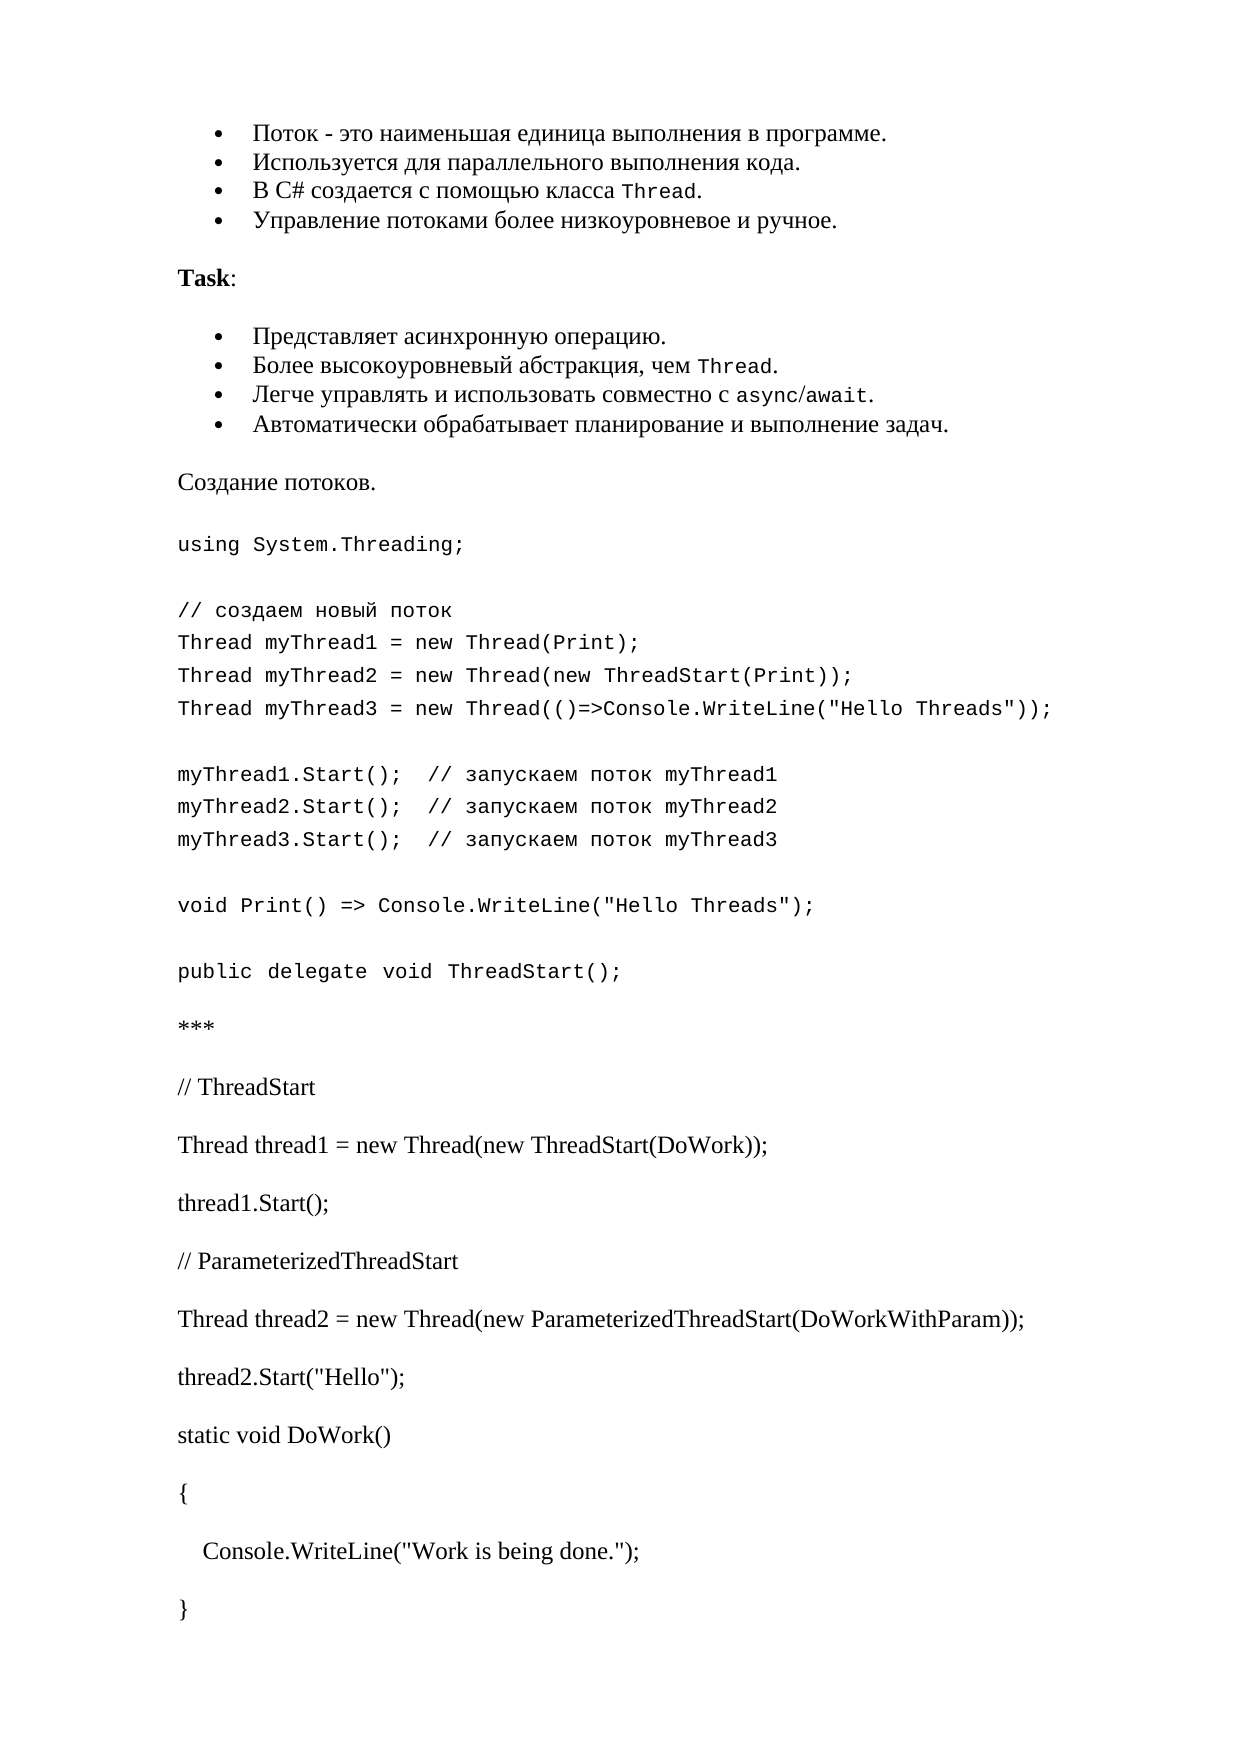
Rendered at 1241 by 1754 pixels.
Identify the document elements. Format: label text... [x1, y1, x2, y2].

text Thread thread1 = new Thread(new ThreadStart(DoWork)); [177, 1130, 1152, 1159]
list Более высокоуровневый абстракция, чем Thread. [215, 350, 1152, 379]
text // создаем новый поток [177, 590, 1152, 623]
list Управление потоками более низкоуровневое и ручное. [215, 205, 1152, 234]
list Легче управлять и использовать совместно с async/await. [215, 379, 1152, 409]
text Thread myThread2 = new Thread(new ThreadStart(Print)); [177, 656, 1152, 689]
text { [177, 1478, 1152, 1507]
text // ThreadStart [177, 1072, 1152, 1101]
text Создание потоков. [177, 467, 1152, 496]
text thread1.Start(); [177, 1188, 1152, 1217]
list Используется для параллельного выполнения кода. [215, 147, 1152, 176]
list Представляет асинхронную операцию. [215, 321, 1152, 350]
text } [177, 1594, 1152, 1622]
text *** [177, 1014, 1152, 1043]
text static void DoWork() [177, 1420, 1152, 1449]
text void Print() => Console.WriteLine("Hello Threads"); [177, 886, 1152, 918]
text thread2.Start("Hello"); [177, 1362, 1152, 1391]
list В C# создается с помощью класса Thread. [215, 176, 1152, 205]
text myThread3.Start(); // запускаем поток myThread3 [177, 820, 1152, 853]
text // ParameterizedThreadStart [177, 1246, 1152, 1275]
text myThread1.Start(); // запускаем поток myThread1 [177, 754, 1152, 787]
text public delegate void ThreadStart(); [177, 918, 1152, 985]
text myThread2.Start(); // запускаем поток myThread2 [177, 787, 1152, 820]
text Task: [177, 263, 1152, 292]
text Thread myThread3 = new Thread(()=>Console.WriteLine("Hello Threads")); [177, 689, 1152, 722]
list Автоматически обрабатывает планирование и выполнение задач. [215, 409, 1152, 438]
text Console.WriteLine("Work is being done."); [177, 1536, 1152, 1564]
text using System.Threading; [177, 525, 1152, 558]
text Thread thread2 = new Thread(new ParameterizedThreadStart(DoWorkWithParam)); [177, 1304, 1152, 1333]
list Поток - это наименьшая единица выполнения в программе. [215, 118, 1152, 147]
text Thread myThread1 = new Thread(Print); [177, 623, 1152, 656]
